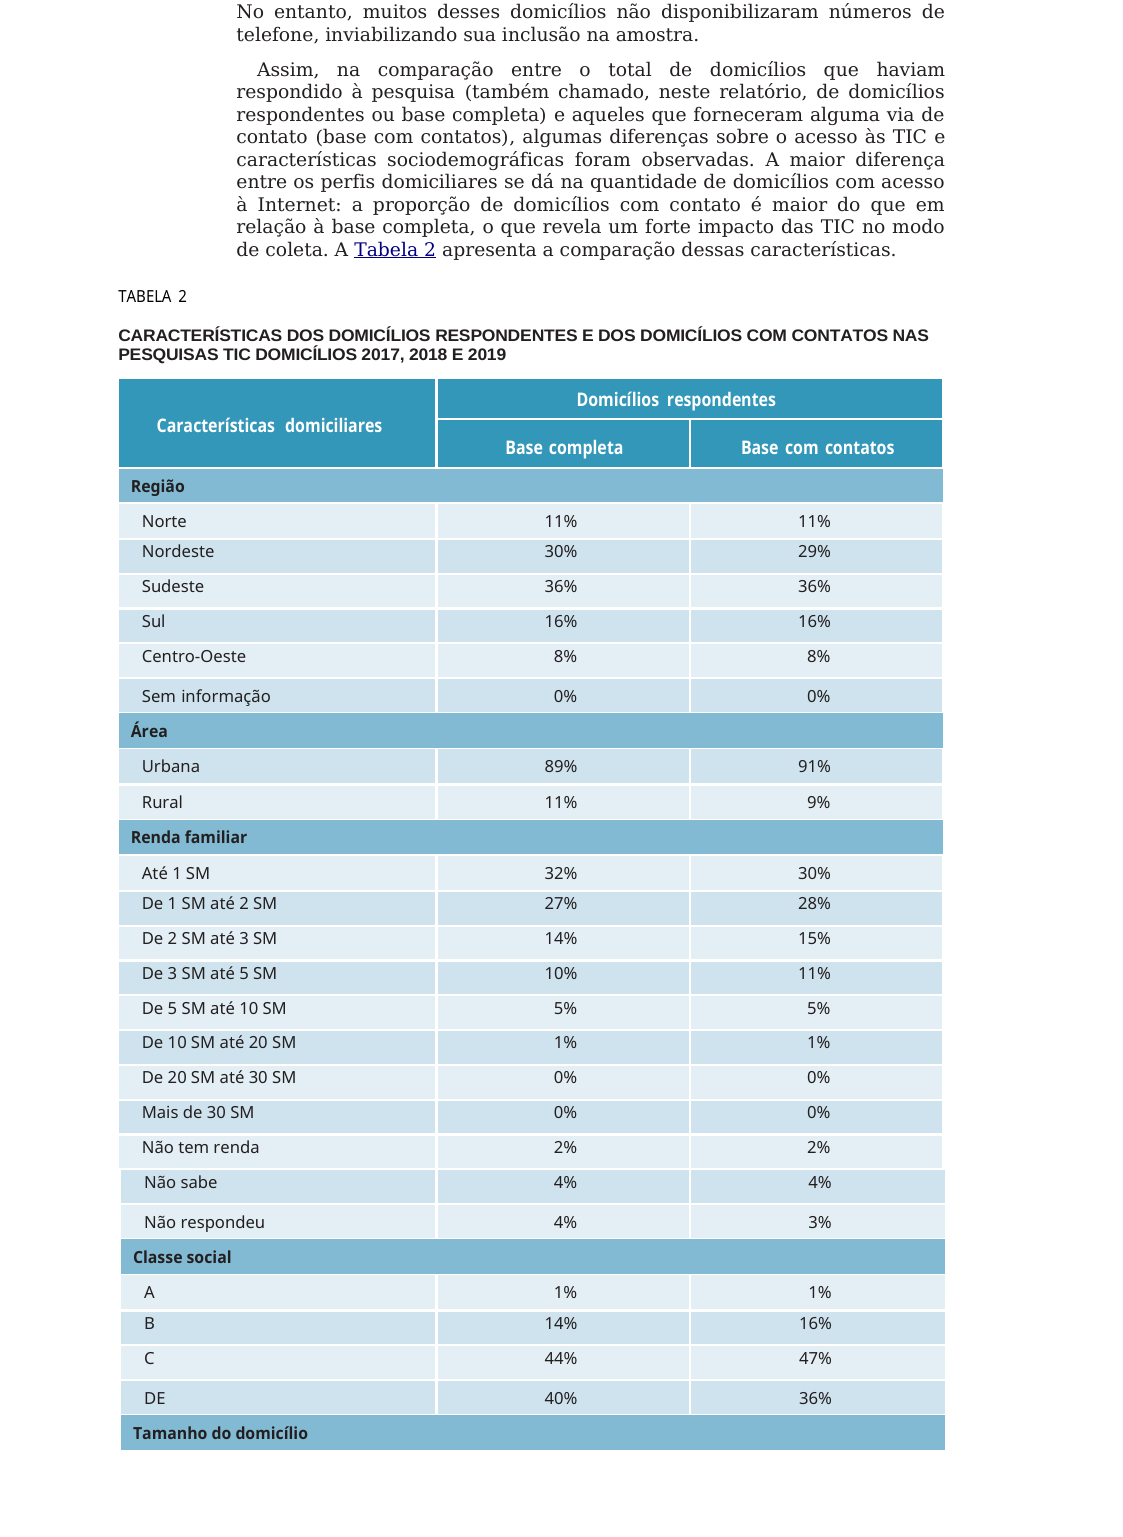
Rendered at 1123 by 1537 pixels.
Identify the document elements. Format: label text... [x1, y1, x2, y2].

table_cell 4% [438, 1205, 689, 1238]
table_cell 27% [438, 892, 689, 925]
table_cell 91% [691, 749, 942, 783]
table_cell 5% [691, 996, 942, 1029]
table_cell C [121, 1346, 435, 1379]
table_cell De 1 SM até 2 SM [119, 892, 435, 925]
table_cell 40% [438, 1381, 689, 1414]
table_cell 28% [691, 892, 942, 925]
text No entanto, muitos desses domicílios não disponibilizaram números de telefone, inviabilizando sua inclusão na amostra. [236, 0, 946, 45]
table_cell Nordeste [119, 540, 435, 573]
table_cell Base completa [438, 420, 689, 467]
table_cell Rural [119, 786, 435, 819]
subtitle CARACTERÍSTICAS DOS DOMICÍLIOS RESPONDENTES E DOS DOMICÍLIOS COM CONTATOS NAS PESQUISAS TIC DOMICÍLIOS 2017, 2018 E 2019 [118, 326, 946, 364]
table_cell 36% [438, 575, 689, 607]
table_cell 9% [691, 786, 942, 819]
table_cell De 5 SM até 10 SM [119, 996, 435, 1029]
table_cell 30% [691, 856, 942, 890]
table_cell 8% [438, 644, 689, 677]
table_cell Tamanho do domicílio [121, 1415, 945, 1450]
table_cell 16% [438, 610, 689, 642]
table_cell De 20 SM até 30 SM [119, 1066, 435, 1099]
table_cell 1% [438, 1275, 689, 1309]
table_cell 36% [691, 575, 942, 607]
table_cell 16% [691, 1312, 945, 1344]
table_cell 30% [438, 540, 689, 573]
table_cell Norte [119, 504, 435, 538]
table_cell 1% [691, 1275, 945, 1309]
table_cell 5% [438, 996, 689, 1029]
table_cell 0% [438, 1101, 689, 1133]
table_cell Região [119, 469, 943, 502]
table_cell Sudeste [119, 575, 435, 607]
table_header Domicílios respondentes [438, 379, 942, 418]
table_cell 8% [691, 644, 942, 677]
table_cell 0% [691, 679, 942, 712]
table_cell 29% [691, 540, 942, 573]
table_cell 0% [438, 1066, 689, 1099]
table_cell B [121, 1312, 435, 1344]
table_header Características domiciliares [119, 379, 435, 467]
table_cell DE [121, 1381, 435, 1414]
table_cell De 10 SM até 20 SM [119, 1031, 435, 1064]
table_cell 1% [438, 1031, 689, 1064]
text TABELA 2 [118, 285, 946, 308]
table_cell 14% [438, 1312, 689, 1344]
table_cell 32% [438, 856, 689, 890]
table_cell 15% [691, 927, 942, 959]
table_cell 2% [438, 1136, 689, 1168]
table_cell 47% [691, 1346, 945, 1379]
table_cell Área [119, 713, 943, 748]
table_cell 0% [691, 1066, 942, 1099]
table_cell Não respondeu [121, 1205, 435, 1238]
table_cell 14% [438, 927, 689, 959]
text Assim, na comparação entre o total de domicílios que haviam respondido à pesquisa (também chamado, neste relatório, de domicílios respondentes ou base completa) e aqueles que forneceram alguma via de contato (base com contatos), algumas diferenças sobre o acesso às TIC e características sociodemográficas foram observadas. A maior diferença entre os perfis domiciliares se dá na quantidade de domicílios com acesso à Internet: a proporção de domicílios com contato é maior do que em relação à base completa, o que revela um forte impacto das TIC no modo de coleta. A Tabela 2 apresenta a comparação dessas características. [236, 57, 946, 260]
table_cell 16% [691, 610, 942, 642]
table_cell A [121, 1275, 435, 1309]
table_cell 11% [438, 504, 689, 538]
table_cell 0% [691, 1101, 942, 1133]
table_cell 10% [438, 962, 689, 994]
table_cell Centro-Oeste [119, 644, 435, 677]
table_cell 11% [691, 504, 942, 538]
table_cell 89% [438, 749, 689, 783]
table_cell 4% [438, 1170, 689, 1203]
table_cell Não tem renda [119, 1136, 435, 1168]
table_cell Mais de 30 SM [119, 1101, 435, 1133]
table_cell 2% [691, 1136, 942, 1168]
table_cell Não sabe [121, 1170, 435, 1203]
table_cell 1% [691, 1031, 942, 1064]
table_cell 3% [691, 1205, 945, 1238]
table_cell Renda familiar [119, 820, 943, 854]
table_cell 44% [438, 1346, 689, 1379]
table_cell Sem informação [119, 679, 435, 712]
table_cell Base com contatos [691, 420, 942, 467]
table_cell 11% [691, 962, 942, 994]
table_cell 11% [438, 786, 689, 819]
table_cell 0% [438, 679, 689, 712]
table_cell Sul [119, 610, 435, 642]
table_cell Classe social [121, 1239, 945, 1274]
table_cell 4% [691, 1170, 945, 1203]
table_cell De 3 SM até 5 SM [119, 962, 435, 994]
table_cell Até 1 SM [119, 856, 435, 890]
table_cell De 2 SM até 3 SM [119, 927, 435, 959]
table_cell Urbana [119, 749, 435, 783]
table_cell 36% [691, 1381, 945, 1414]
